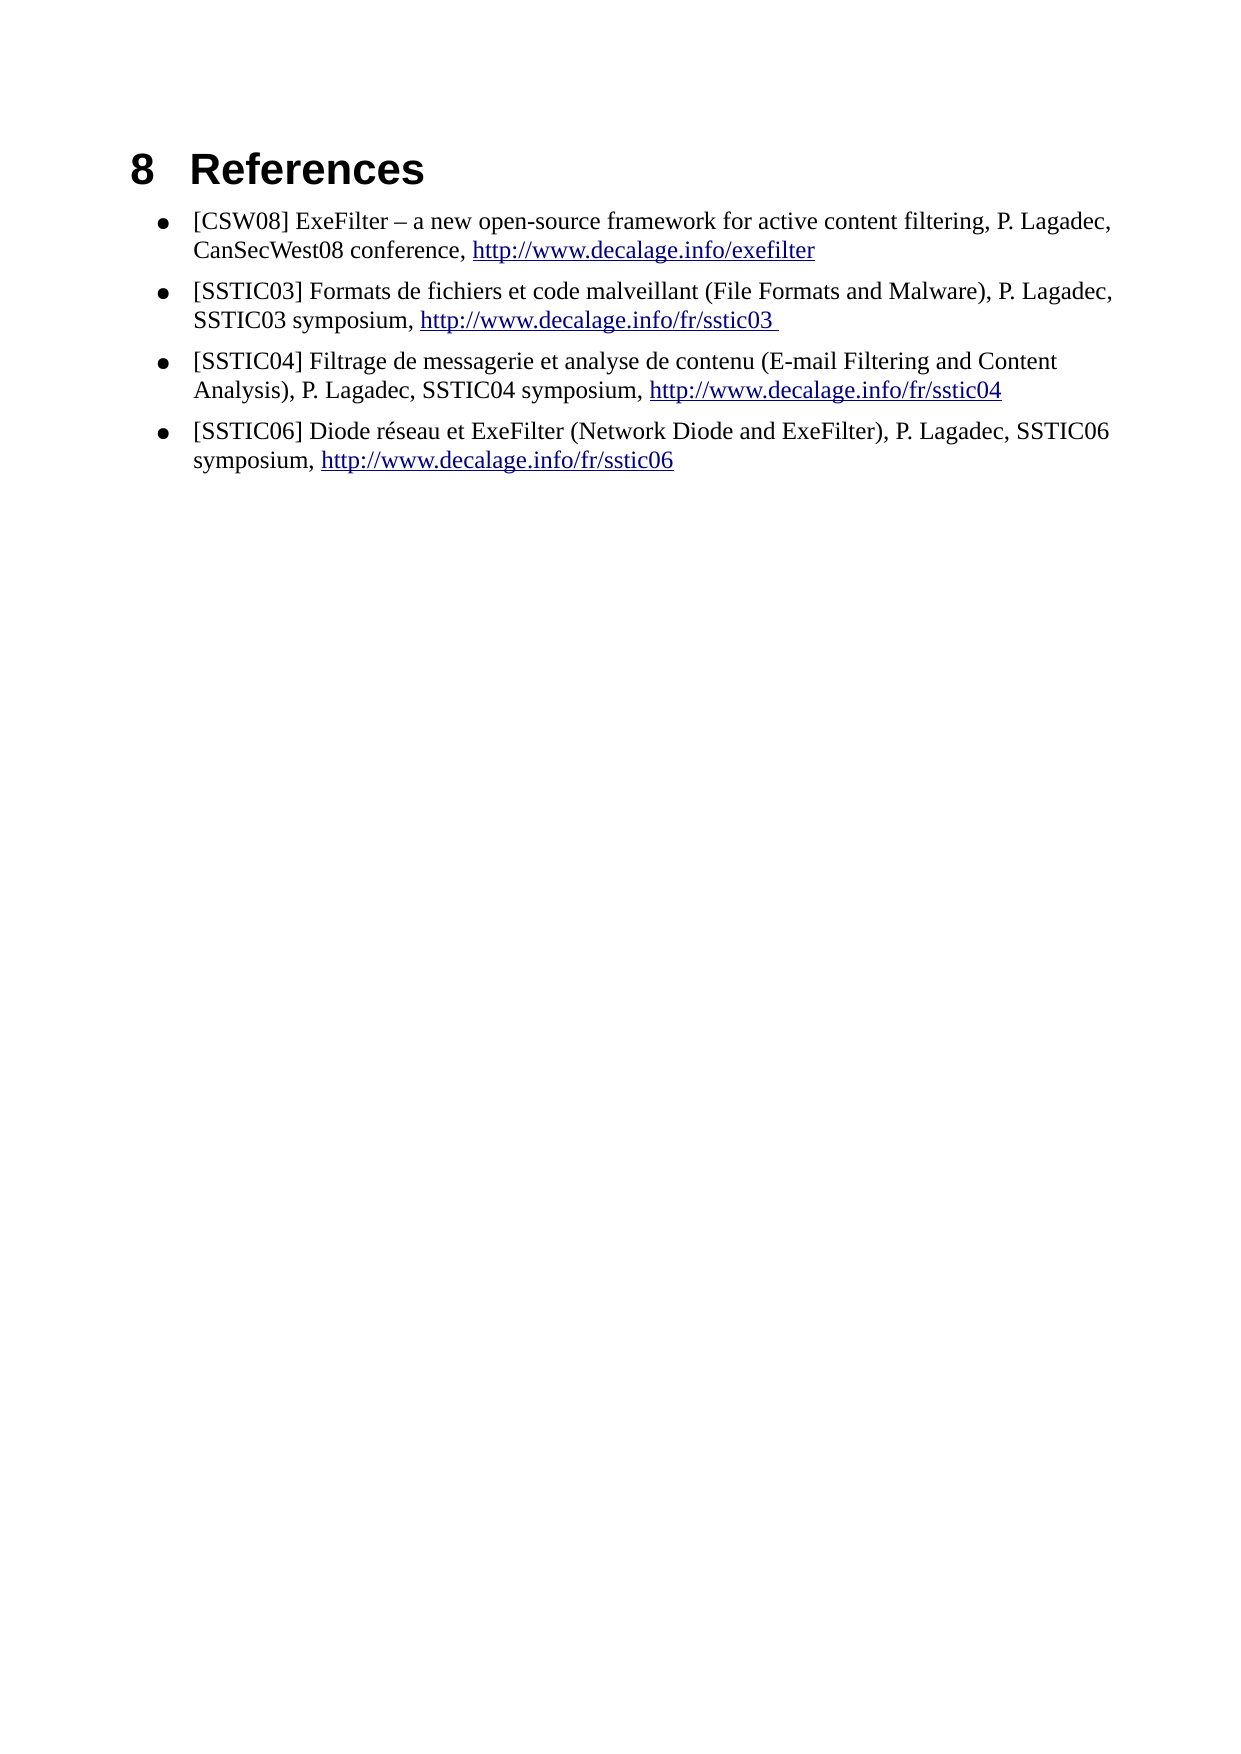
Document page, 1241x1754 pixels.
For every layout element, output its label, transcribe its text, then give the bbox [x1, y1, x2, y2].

list [SSTIC03] Formats de fichiers et code malveillant (File Formats and Malware), P. Lagadec, SSTIC03 symposium, http://www.decalage.info/fr/sstic03 [156, 276, 1122, 333]
list [CSW08] ExeFilter – a new open-source framework for active content filtering, P. Lagadec, CanSecWest08 conference, http://www.decalage.info/exefilter [156, 206, 1122, 263]
list [SSTIC04] Filtrage de messagerie et analyse de contenu (E-mail Filtering and Content Analysis), P. Lagadec, SSTIC04 symposium, http://www.decalage.info/fr/sstic04 [156, 346, 1122, 403]
list [SSTIC06] Diode réseau et ExeFilter (Network Diode and ExeFilter), P. Lagadec, SSTIC06 symposium, http://www.decalage.info/fr/sstic06 [156, 416, 1122, 473]
subtitle References [118, 143, 1122, 193]
